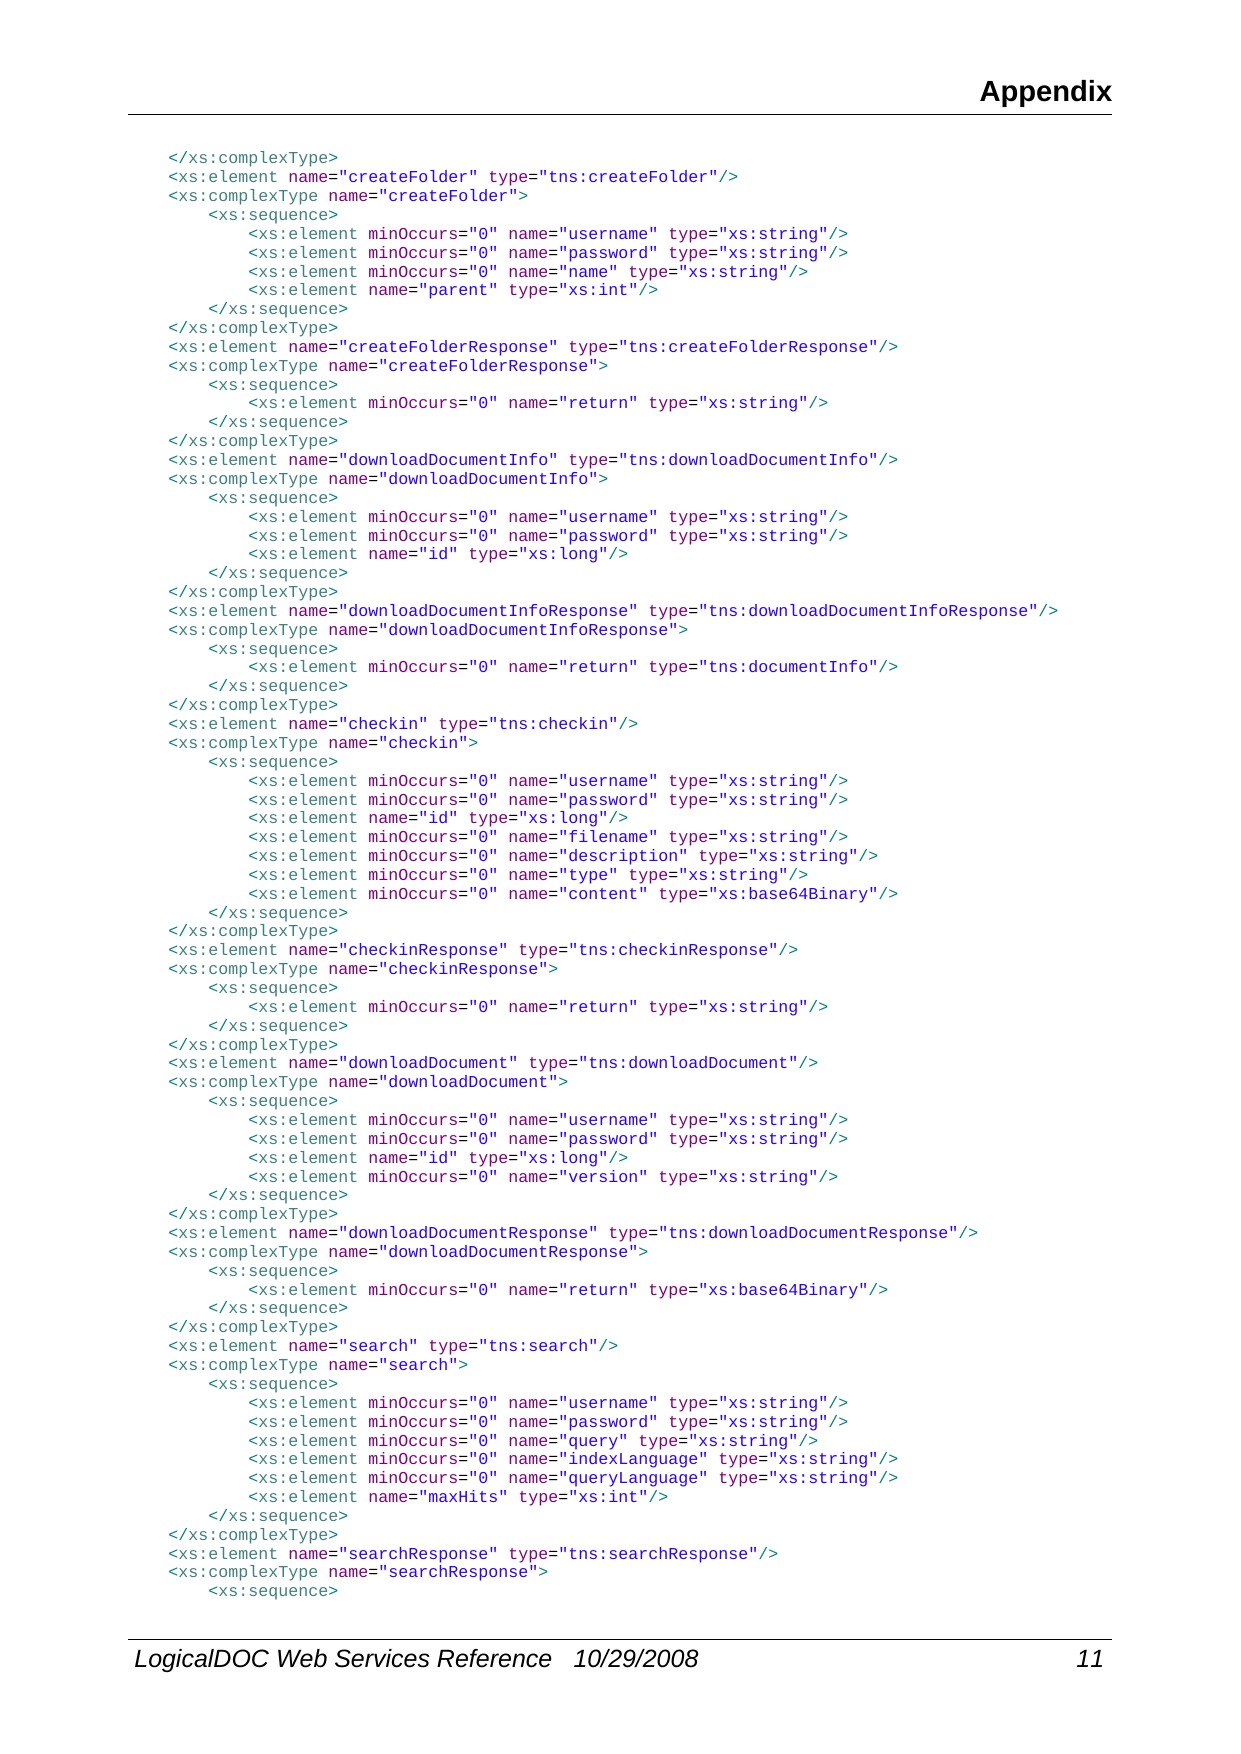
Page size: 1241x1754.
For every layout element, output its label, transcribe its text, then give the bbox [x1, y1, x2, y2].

text <xs:sequence> [128, 1583, 1112, 1602]
text <xs:element minOccurs="0" name="password" type="xs:string"/> [128, 1130, 1112, 1149]
text <xs:element name="createFolder" type="tns:createFolder"/> [128, 169, 1112, 188]
text <xs:element name="id" type="xs:long"/> [128, 810, 1112, 829]
text </xs:complexType> [128, 1206, 1112, 1225]
text </xs:complexType> [128, 150, 1112, 169]
text </xs:sequence> [128, 1300, 1112, 1319]
text </xs:sequence> [128, 414, 1112, 433]
text </xs:sequence> [128, 1017, 1112, 1036]
text <xs:complexType name="checkin"> [128, 734, 1112, 753]
text </xs:sequence> [128, 565, 1112, 584]
text <xs:element name="search" type="tns:search"/> [128, 1338, 1112, 1357]
text <xs:element name="downloadDocument" type="tns:downloadDocument"/> [128, 1055, 1112, 1074]
text <xs:element name="createFolderResponse" type="tns:createFolderResponse"/> [128, 338, 1112, 357]
text <xs:element minOccurs="0" name="name" type="xs:string"/> [128, 263, 1112, 282]
text <xs:element minOccurs="0" name="username" type="xs:string"/> [128, 225, 1112, 244]
text <xs:complexType name="downloadDocumentResponse"> [128, 1243, 1112, 1262]
text </xs:complexType> [128, 697, 1112, 716]
text <xs:element name="searchResponse" type="tns:searchResponse"/> [128, 1545, 1112, 1564]
text <xs:element name="maxHits" type="xs:int"/> [128, 1489, 1112, 1507]
text <xs:complexType name="downloadDocumentInfoResponse"> [128, 621, 1112, 640]
text </xs:complexType> [128, 1319, 1112, 1338]
text <xs:element minOccurs="0" name="queryLanguage" type="xs:string"/> [128, 1470, 1112, 1489]
text <xs:complexType name="downloadDocument"> [128, 1074, 1112, 1093]
text <xs:element minOccurs="0" name="return" type="xs:string"/> [128, 998, 1112, 1017]
text <xs:element minOccurs="0" name="password" type="xs:string"/> [128, 1413, 1112, 1432]
text <xs:element minOccurs="0" name="password" type="xs:string"/> [128, 527, 1112, 546]
text <xs:element minOccurs="0" name="indexLanguage" type="xs:string"/> [128, 1451, 1112, 1470]
text <xs:element minOccurs="0" name="username" type="xs:string"/> [128, 1112, 1112, 1130]
text <xs:element minOccurs="0" name="username" type="xs:string"/> [128, 508, 1112, 527]
text <xs:sequence> [128, 207, 1112, 225]
text <xs:element minOccurs="0" name="version" type="xs:string"/> [128, 1168, 1112, 1187]
text <xs:element minOccurs="0" name="return" type="xs:string"/> [128, 395, 1112, 414]
text <xs:complexType name="checkinResponse"> [128, 961, 1112, 979]
text <xs:element name="downloadDocumentResponse" type="tns:downloadDocumentResponse"/> [128, 1225, 1112, 1243]
text <xs:element name="id" type="xs:long"/> [128, 1149, 1112, 1168]
text <xs:sequence> [128, 1093, 1112, 1112]
text <xs:sequence> [128, 1376, 1112, 1394]
text </xs:sequence> [128, 678, 1112, 697]
text <xs:sequence> [128, 1262, 1112, 1281]
text </xs:sequence> [128, 1507, 1112, 1526]
text </xs:sequence> [128, 301, 1112, 320]
text <xs:sequence> [128, 753, 1112, 772]
text </xs:sequence> [128, 904, 1112, 923]
text <xs:element minOccurs="0" name="filename" type="xs:string"/> [128, 829, 1112, 848]
text <xs:element minOccurs="0" name="return" type="xs:base64Binary"/> [128, 1281, 1112, 1300]
text <xs:sequence> [128, 979, 1112, 998]
text <xs:sequence> [128, 640, 1112, 659]
text <xs:sequence> [128, 489, 1112, 508]
text <xs:element minOccurs="0" name="password" type="xs:string"/> [128, 244, 1112, 263]
text <xs:complexType name="downloadDocumentInfo"> [128, 471, 1112, 489]
text <xs:complexType name="search"> [128, 1357, 1112, 1376]
text <xs:complexType name="createFolderResponse"> [128, 357, 1112, 376]
text </xs:complexType> [128, 320, 1112, 338]
text <xs:element minOccurs="0" name="description" type="xs:string"/> [128, 848, 1112, 866]
text </xs:complexType> [128, 433, 1112, 452]
text </xs:complexType> [128, 1036, 1112, 1055]
text <xs:element name="downloadDocumentInfoResponse" type="tns:downloadDocumentInfoResponse"/> [128, 602, 1112, 621]
text <xs:element minOccurs="0" name="type" type="xs:string"/> [128, 866, 1112, 885]
text <xs:complexType name="createFolder"> [128, 188, 1112, 207]
text <xs:element minOccurs="0" name="password" type="xs:string"/> [128, 791, 1112, 810]
text </xs:complexType> [128, 1526, 1112, 1545]
text <xs:element minOccurs="0" name="query" type="xs:string"/> [128, 1432, 1112, 1451]
text <xs:element minOccurs="0" name="username" type="xs:string"/> [128, 1394, 1112, 1413]
text <xs:element minOccurs="0" name="username" type="xs:string"/> [128, 772, 1112, 791]
text <xs:element name="checkin" type="tns:checkin"/> [128, 716, 1112, 734]
text </xs:complexType> [128, 584, 1112, 602]
text <xs:sequence> [128, 376, 1112, 395]
text <xs:element name="checkinResponse" type="tns:checkinResponse"/> [128, 942, 1112, 961]
text <xs:element name="parent" type="xs:int"/> [128, 282, 1112, 301]
text </xs:sequence> [128, 1187, 1112, 1206]
text <xs:complexType name="searchResponse"> [128, 1564, 1112, 1583]
text </xs:complexType> [128, 923, 1112, 942]
text <xs:element name="id" type="xs:long"/> [128, 546, 1112, 565]
text <xs:element minOccurs="0" name="return" type="tns:documentInfo"/> [128, 659, 1112, 678]
text <xs:element minOccurs="0" name="content" type="xs:base64Binary"/> [128, 885, 1112, 904]
text <xs:element name="downloadDocumentInfo" type="tns:downloadDocumentInfo"/> [128, 452, 1112, 471]
